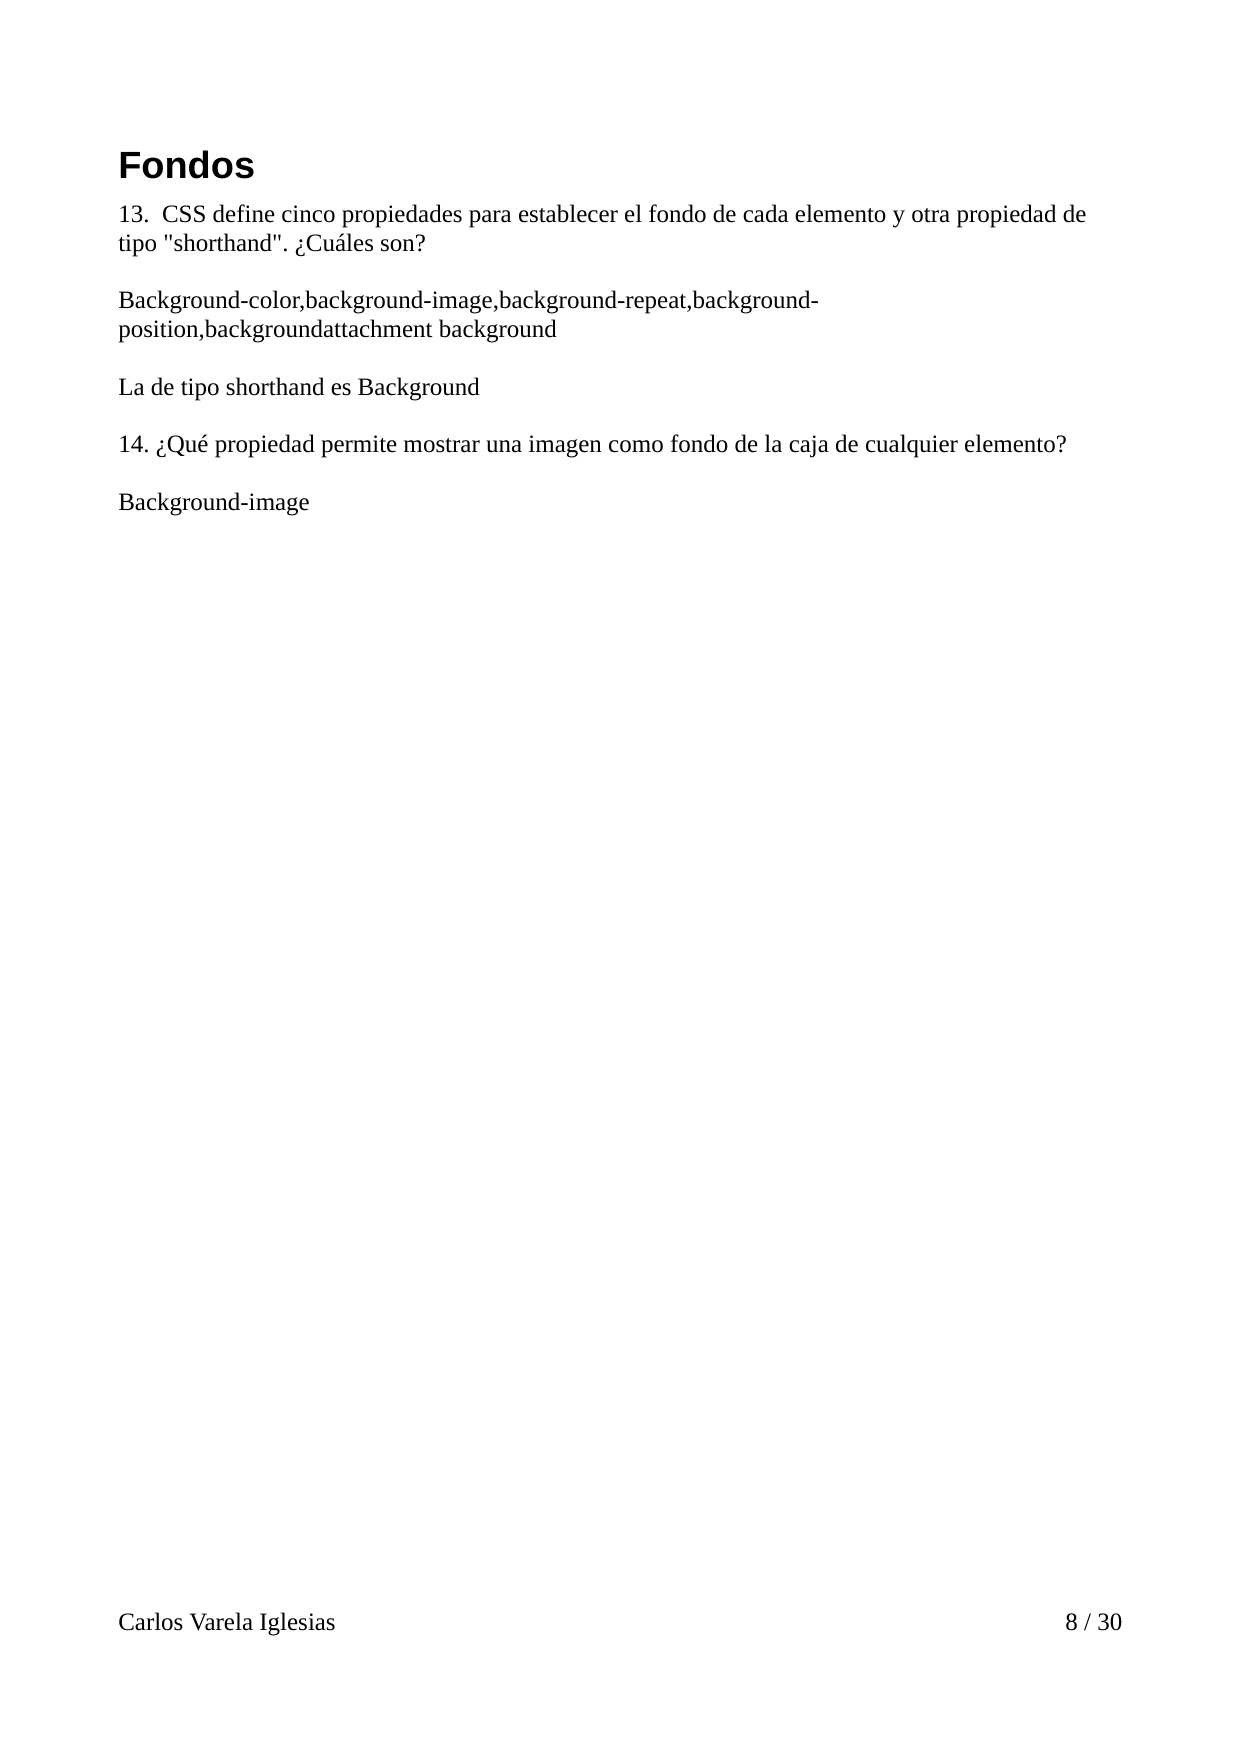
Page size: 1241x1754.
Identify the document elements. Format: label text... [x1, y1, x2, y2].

text La de tipo shorthand es Background [118, 372, 1122, 401]
text 13. CSS define cinco propiedades para establecer el fondo de cada elemento y otra propiedad de tipo "shorthand". ¿Cuáles son? [118, 199, 1122, 257]
text Background-image [118, 487, 1122, 516]
text Background-color,background-image,background-repeat,background-position,backgroundattachment background [118, 286, 1122, 343]
subtitle Fondos [118, 143, 1122, 187]
text 14. ¿Qué propiedad permite mostrar una imagen como fondo de la caja de cualquier elemento? [118, 429, 1122, 458]
